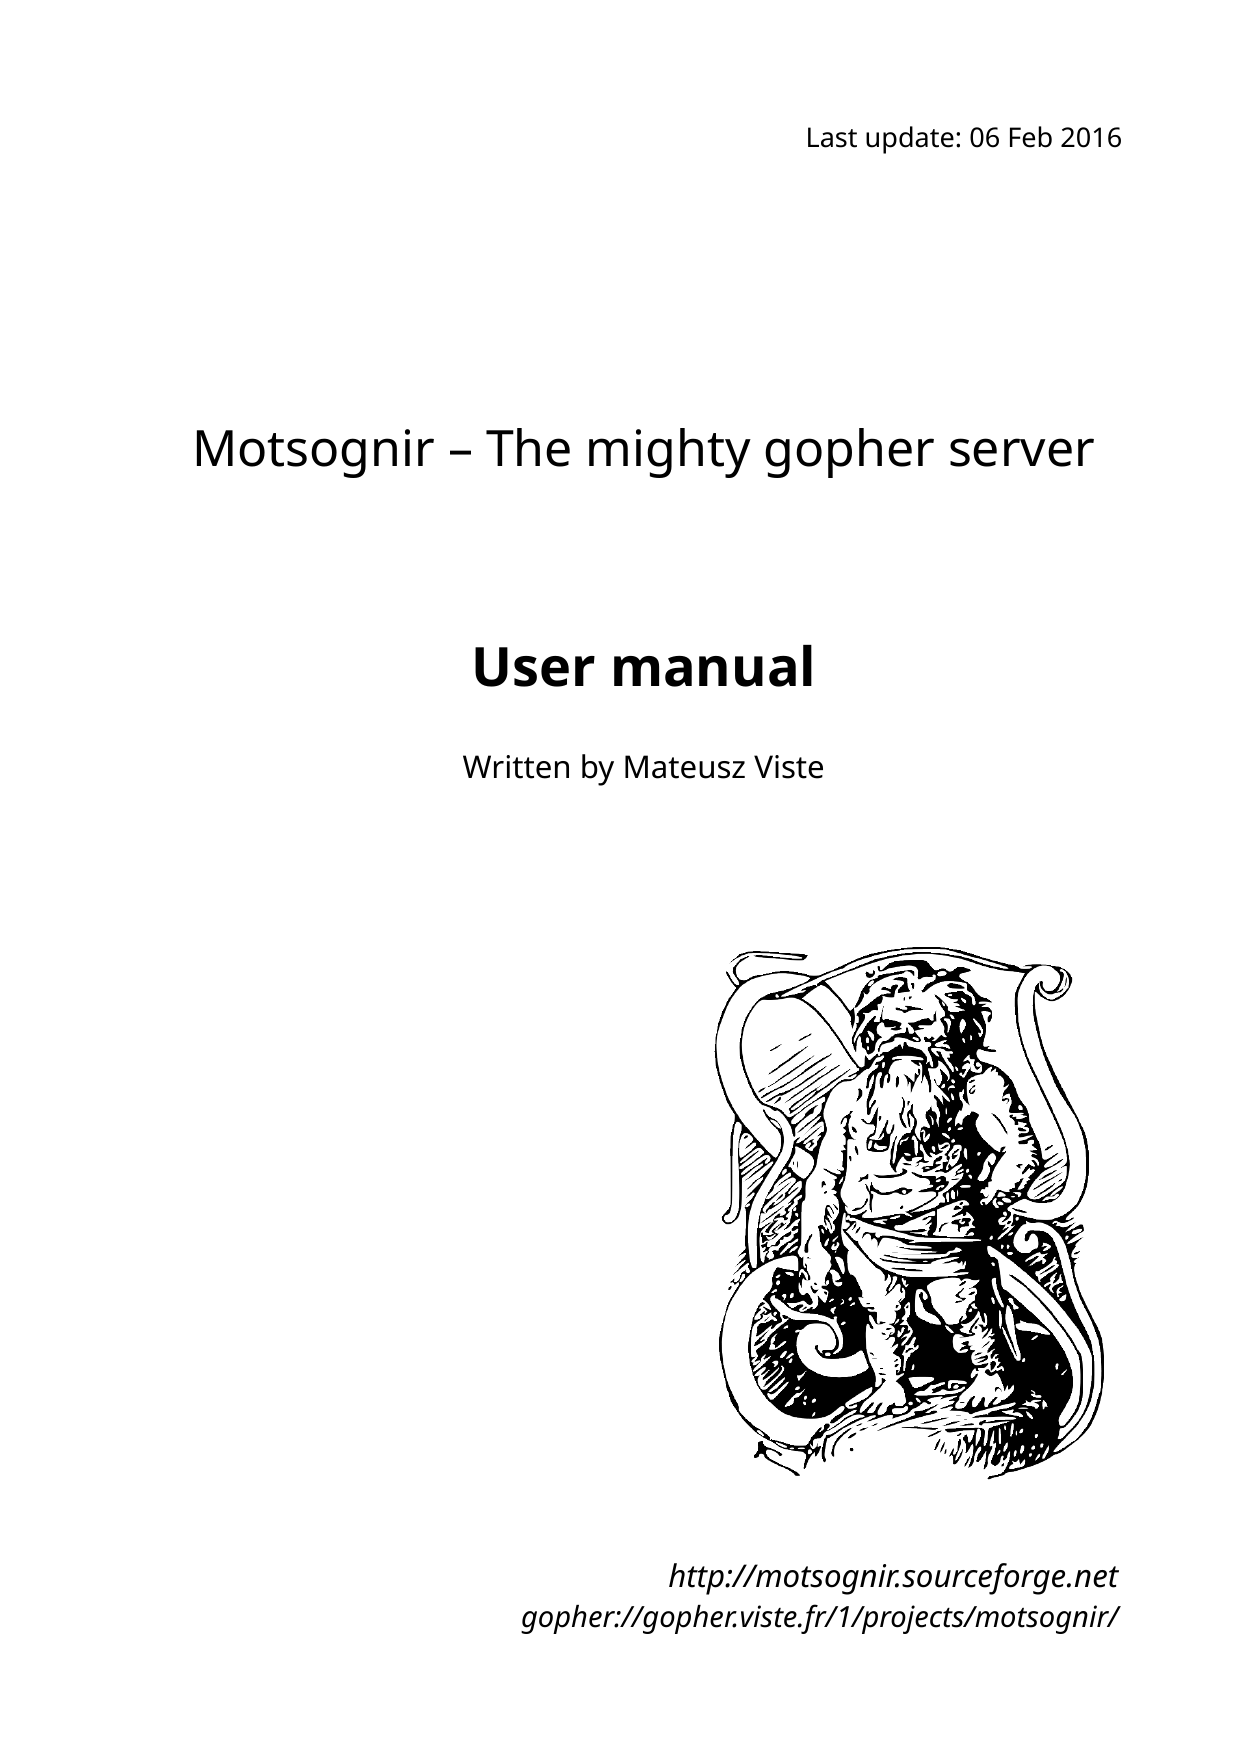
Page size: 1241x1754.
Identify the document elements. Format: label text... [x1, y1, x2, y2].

text User manual [118, 629, 1122, 702]
text Written by Mateusz Viste [118, 745, 1122, 788]
text Motsognir – The mighty gopher server [118, 413, 1122, 481]
picture [712, 944, 1106, 1481]
text Last update: 06 Feb 2016 [118, 118, 1122, 155]
